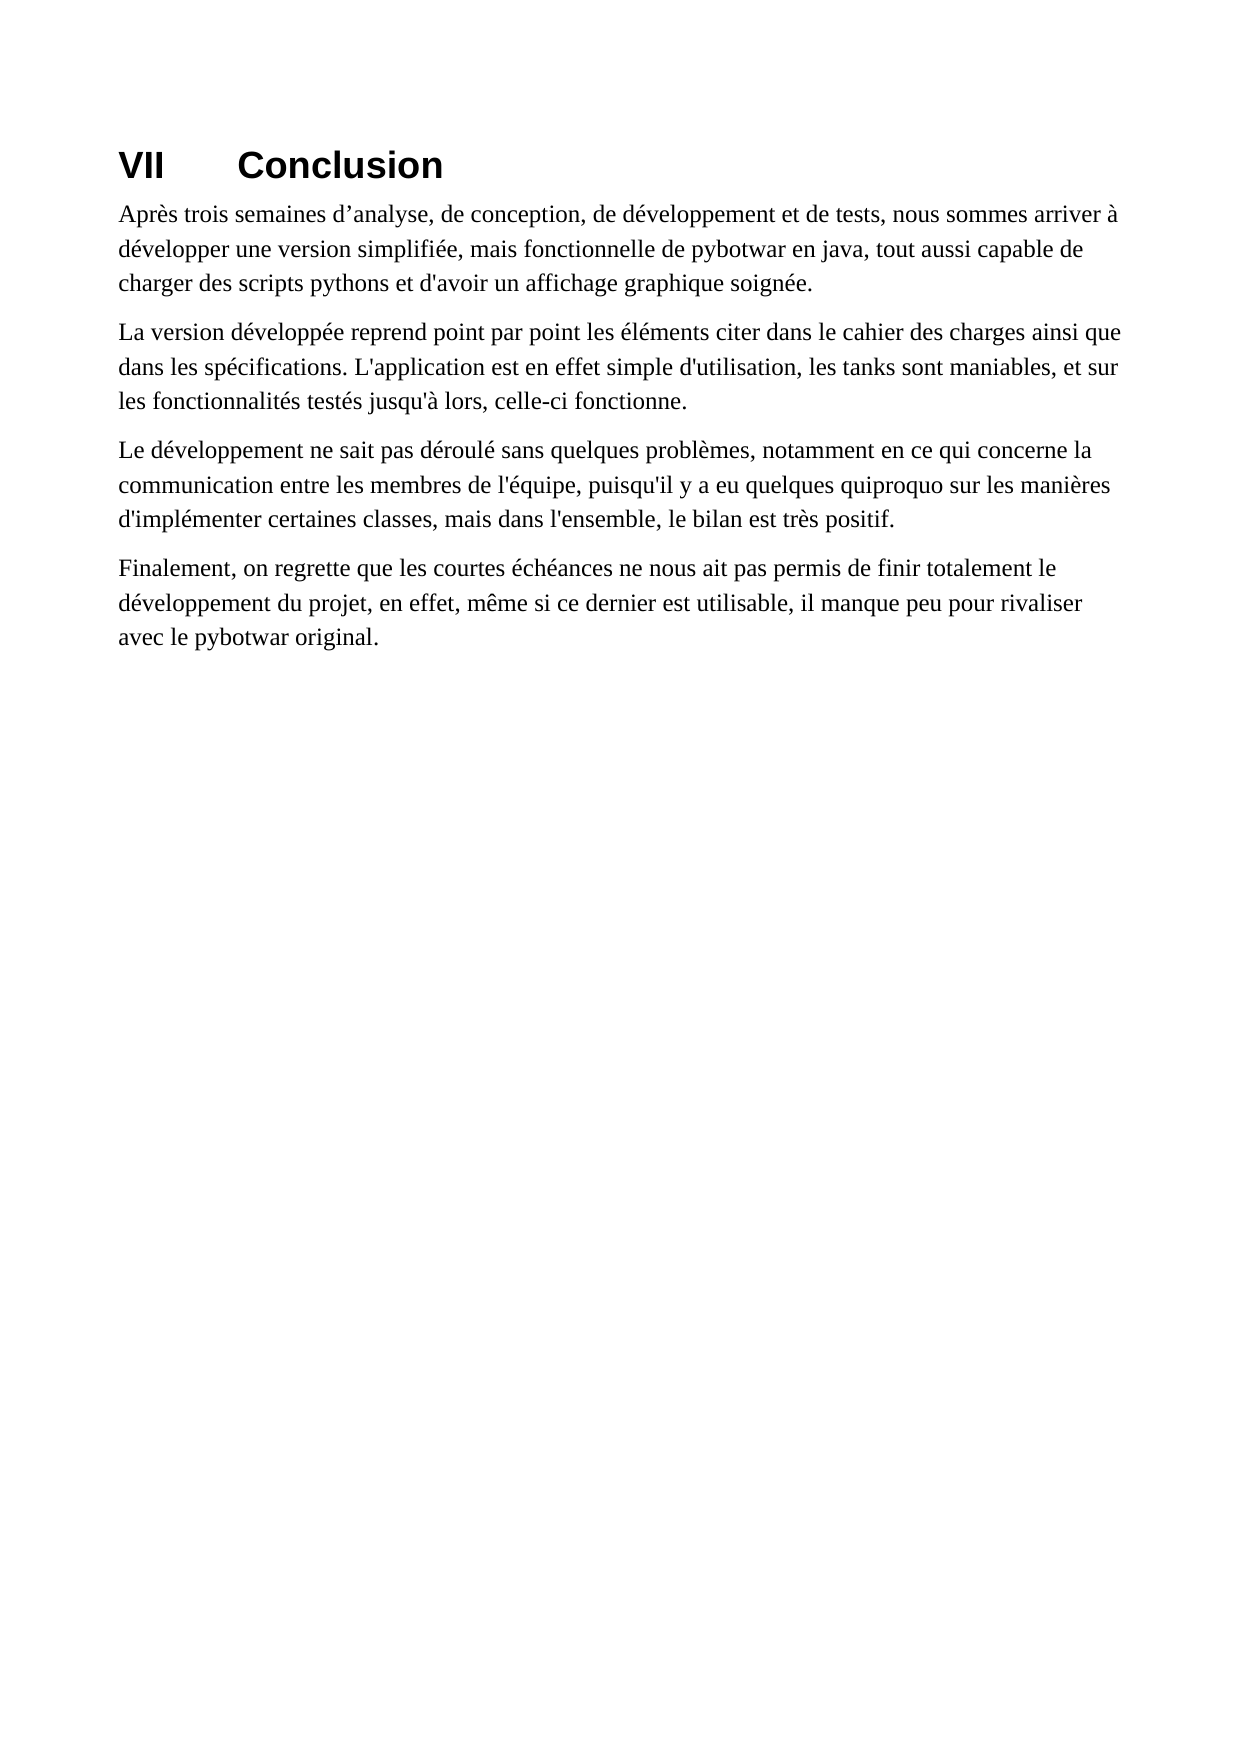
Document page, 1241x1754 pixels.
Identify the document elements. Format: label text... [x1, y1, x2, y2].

text Après trois semaines d’analyse, de conception, de développement et de tests, nous sommes arriver à développer une version simplifiée, mais fonctionnelle de pybotwar en java, tout aussi capable de charger des scripts pythons et d'avoir un affichage graphique soignée. [118, 199, 1122, 297]
text Le développement ne sait pas déroulé sans quelques problèmes, notamment en ce qui concerne la communication entre les membres de l'équipe, puisqu'il y a eu quelques quiproquo sur les manières d'implémenter certaines classes, mais dans l'ensemble, le bilan est très positif. [118, 435, 1122, 533]
subtitle Conclusion [118, 143, 1122, 187]
text Finalement, on regrette que les courtes échéances ne nous ait pas permis de finir totalement le développement du projet, en effet, même si ce dernier est utilisable, il manque peu pour rivaliser avec le pybotwar original. [118, 553, 1122, 651]
text La version développée reprend point par point les éléments citer dans le cahier des charges ainsi que dans les spécifications. L'application est en effet simple d'utilisation, les tanks sont maniables, et sur les fonctionnalités testés jusqu'à lors, celle-ci fonctionne. [118, 317, 1122, 415]
